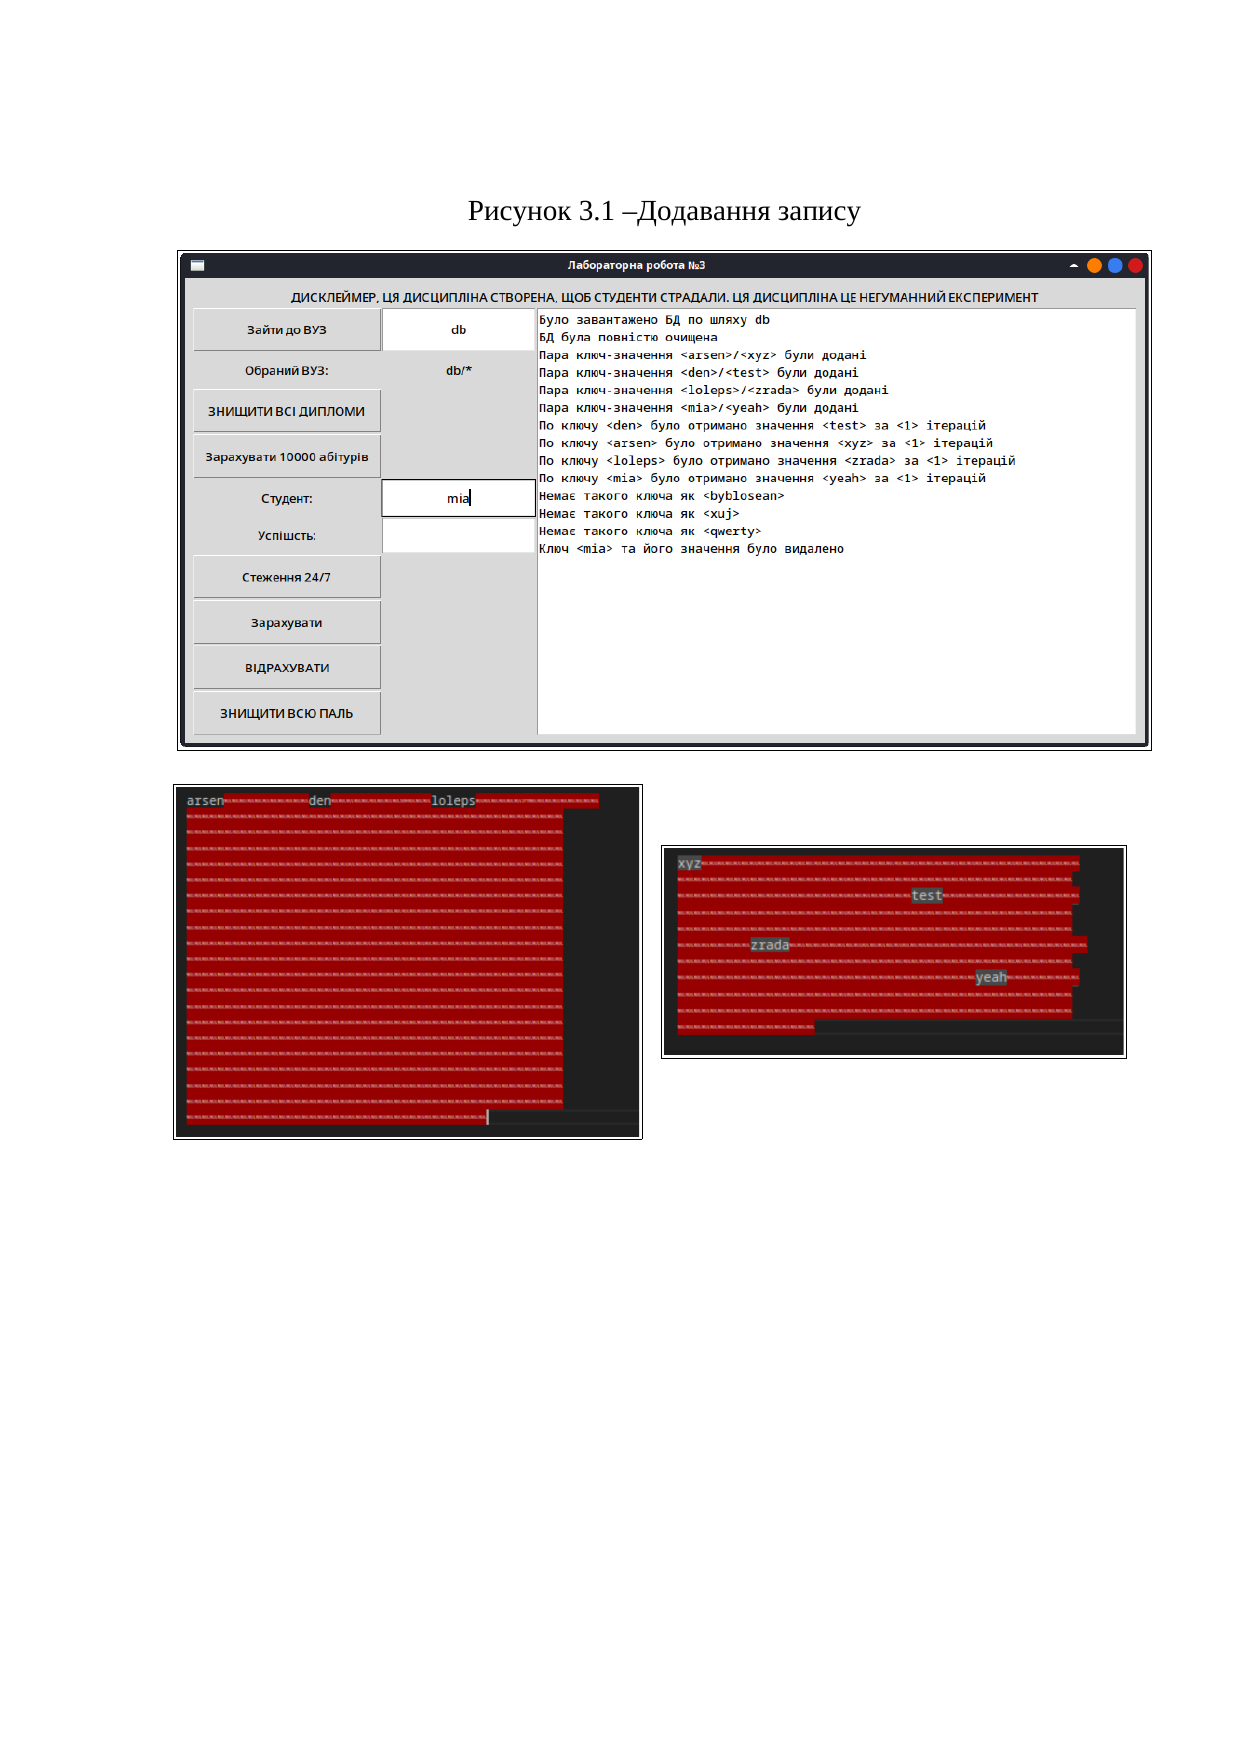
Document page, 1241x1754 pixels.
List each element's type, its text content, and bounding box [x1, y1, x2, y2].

picture [180, 253, 1149, 747]
picture [176, 787, 640, 1137]
text Рисунок 3.1 –Додавання запису [177, 193, 1152, 227]
picture [664, 848, 1124, 1055]
